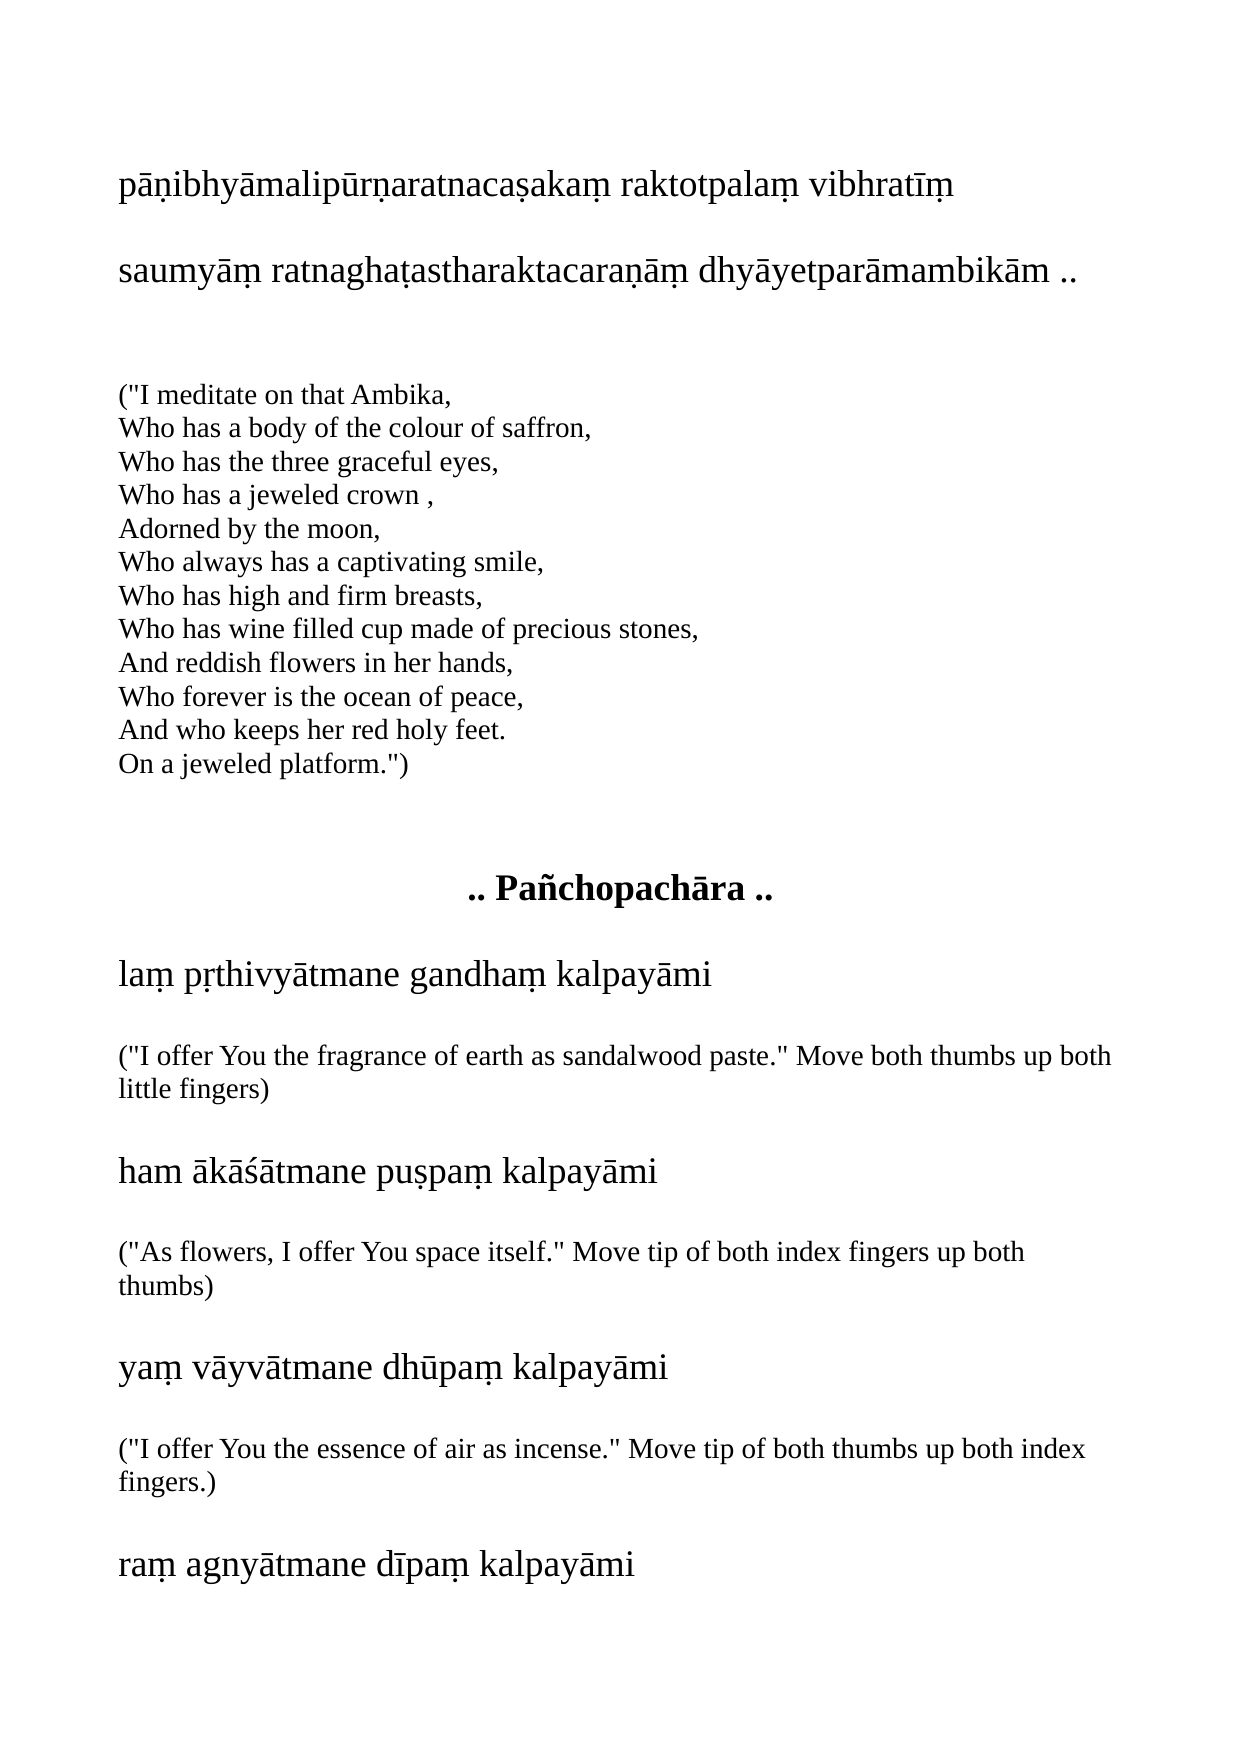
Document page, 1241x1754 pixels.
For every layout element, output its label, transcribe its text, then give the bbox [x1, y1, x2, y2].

text saumyāṃ ratnaghaṭastharaktacaraṇāṃ dhyāyetparāmambikām .. [118, 247, 1122, 291]
text Who always has a captivating smile, [118, 544, 1122, 578]
text Who has a body of the colour of saffron, [118, 410, 1122, 444]
text Who forever is the ocean of peace, [118, 679, 1122, 712]
text .. Pañchopachāra .. [118, 866, 1122, 909]
text pāṇibhyāmalipūrṇaratnacaṣakaṃ raktotpalaṃ vibhratīṃ [118, 161, 1122, 204]
text ham ākāśātmane puṣpaṃ kalpayāmi [118, 1148, 1122, 1191]
text ("I offer You the essence of air as incense." Move tip of both thumbs up both index fingers.) [118, 1431, 1122, 1498]
text raṃ agnyātmane dīpaṃ kalpayāmi [118, 1541, 1122, 1584]
text Who has high and firm breasts, [118, 578, 1122, 612]
text Adorned by the moon, [118, 511, 1122, 544]
text Who has wine filled cup made of precious stones, [118, 612, 1122, 645]
text Who has the three graceful eyes, [118, 444, 1122, 477]
text yaṃ vāyvātmane dhūpaṃ kalpayāmi [118, 1345, 1122, 1388]
text On a jeweled platform.") [118, 746, 1122, 779]
text ("I meditate on that Ambika, [118, 377, 1122, 410]
text laṃ pṛthivyātmane gandhaṃ kalpayāmi [118, 952, 1122, 995]
text And who keeps her red holy feet. [118, 712, 1122, 746]
text And reddish flowers in her hands, [118, 645, 1122, 679]
text ("I offer You the fragrance of earth as sandalwood paste." Move both thumbs up both little fingers) [118, 1038, 1122, 1105]
text Who has a jeweled crown , [118, 477, 1122, 511]
text ("As flowers, I offer You space itself." Move tip of both index fingers up both thumbs) [118, 1234, 1122, 1302]
